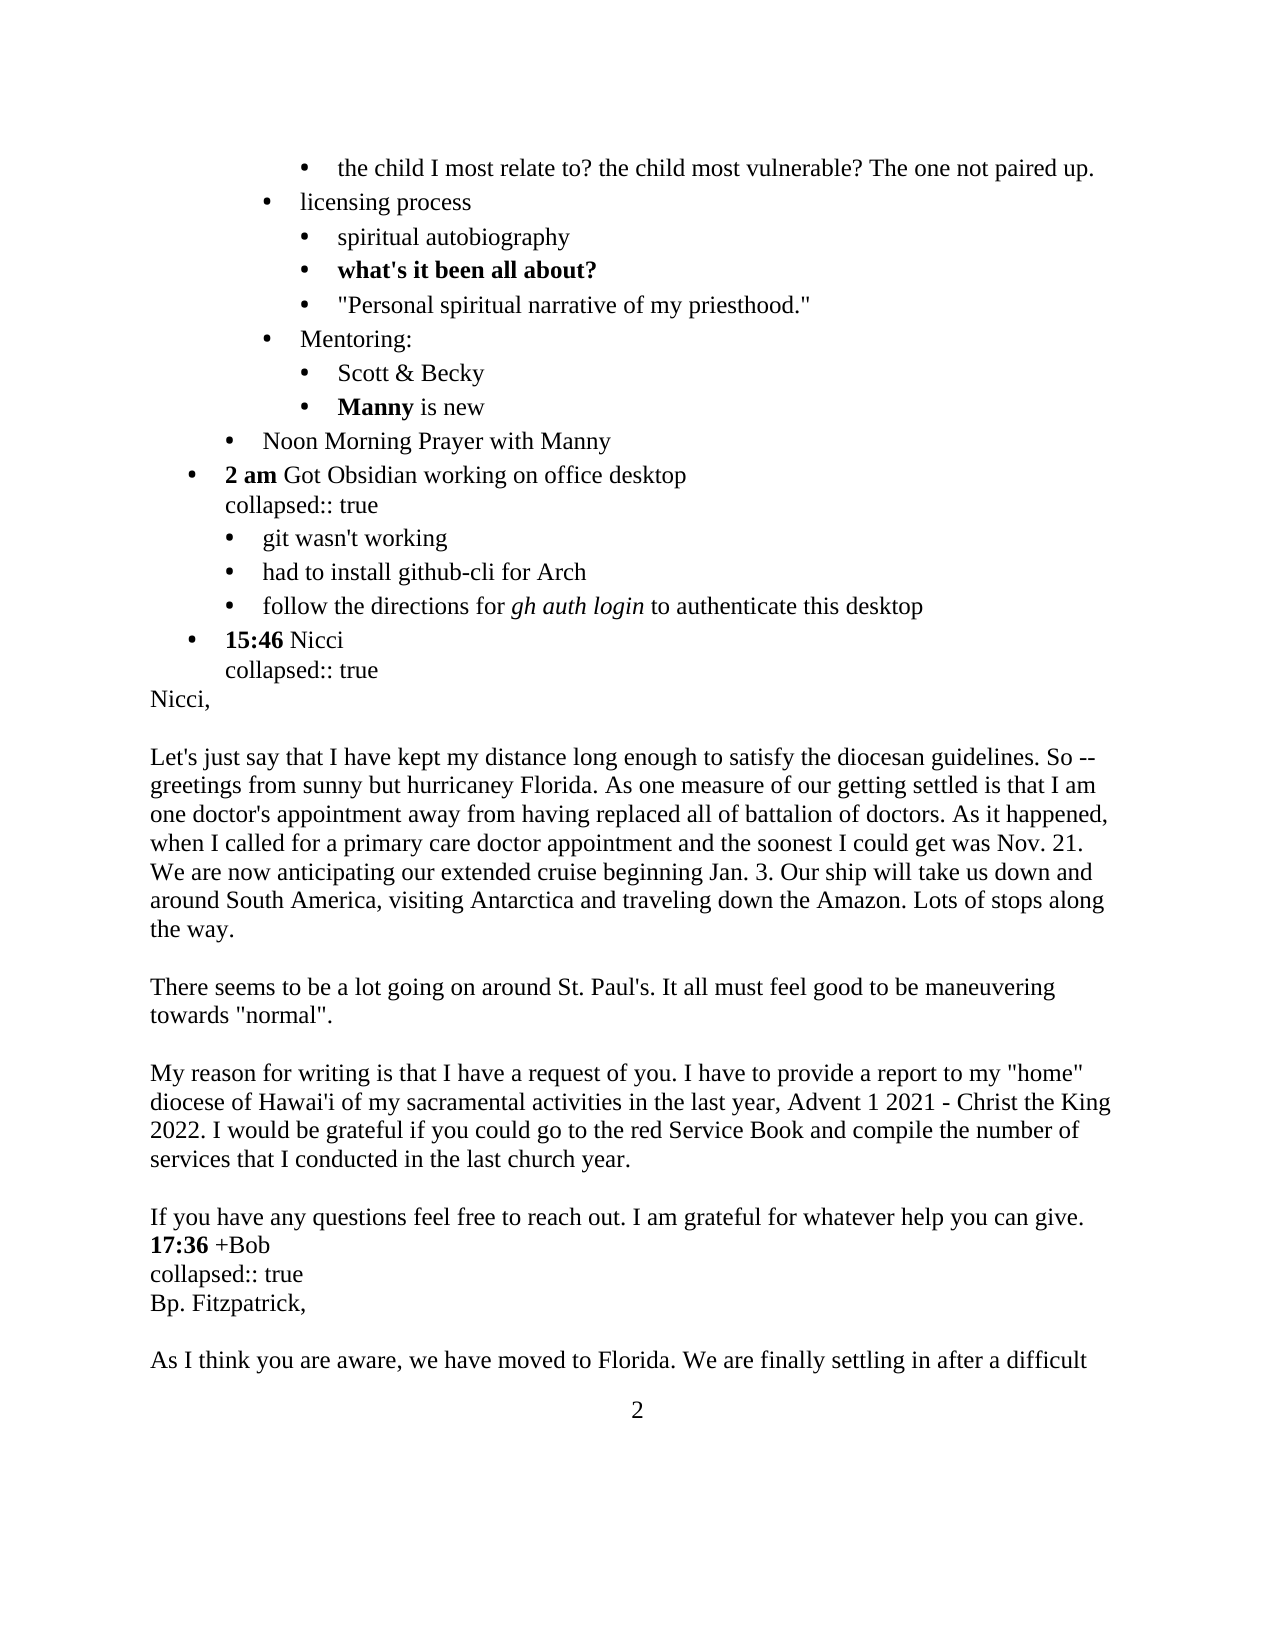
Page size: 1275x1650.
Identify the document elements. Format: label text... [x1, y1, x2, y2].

list git wasn't working [225, 519, 1125, 553]
list what's it been all about? [300, 252, 1125, 286]
list Manny is new [300, 388, 1125, 422]
text Let's just say that I have kept my distance long enough to satisfy the diocesan guidelines. So -- greetings from sunny but hurricaney Florida. As one measure of our getting settled is that I am one doctor's appointment away from having replaced all of battalion of doctors. As it happened, when I called for a primary care doctor appointment and the soonest I could get was Nov. 21. [150, 742, 1125, 857]
text We are now anticipating our extended cruise beginning Jan. 3. Our ship will take us down and around South America, visiting Antarctica and traveling down the Amazon. Lots of stops along the way. [150, 857, 1125, 943]
list licensing process [262, 184, 1125, 218]
list 2 am Got Obsidian working on office desktop collapsed:: true [187, 457, 1125, 519]
list the child I most relate to? the child most vulnerable? The one not paired up. [300, 150, 1125, 184]
list had to install github-cli for Arch [225, 553, 1125, 587]
list Mentoring: [262, 320, 1125, 354]
list Noon Morning Prayer with Manny [225, 422, 1125, 457]
text My reason for writing is that I have a request of you. I have to provide a report to my "home" diocese of Hawai'i of my sacramental activities in the last year, Advent 1 2021 - Christ the King 2022. I would be grateful if you could go to the red Service Book and compile the number of services that I conducted in the last church year. [150, 1058, 1125, 1173]
text As I think you are aware, we have moved to Florida. We are finally settling in after a difficult [150, 1346, 1125, 1374]
text 17:36 +Bob collapsed:: true [150, 1231, 1125, 1288]
list Scott & Becky [300, 354, 1125, 388]
list follow the directions for gh auth login to authenticate this desktop [225, 587, 1125, 622]
list "Personal spiritual narrative of my priesthood." [300, 286, 1125, 320]
list 15:46 Nicci collapsed:: true [187, 622, 1125, 684]
text If you have any questions feel free to reach out. I am grateful for whatever help you can give. [150, 1202, 1125, 1231]
list spiritual autobiography [300, 218, 1125, 252]
text Nicci, [150, 684, 1125, 713]
text Bp. Fitzpatrick, [150, 1288, 1125, 1317]
text There seems to be a lot going on around St. Paul's. It all must feel good to be maneuvering towards "normal". [150, 972, 1125, 1029]
